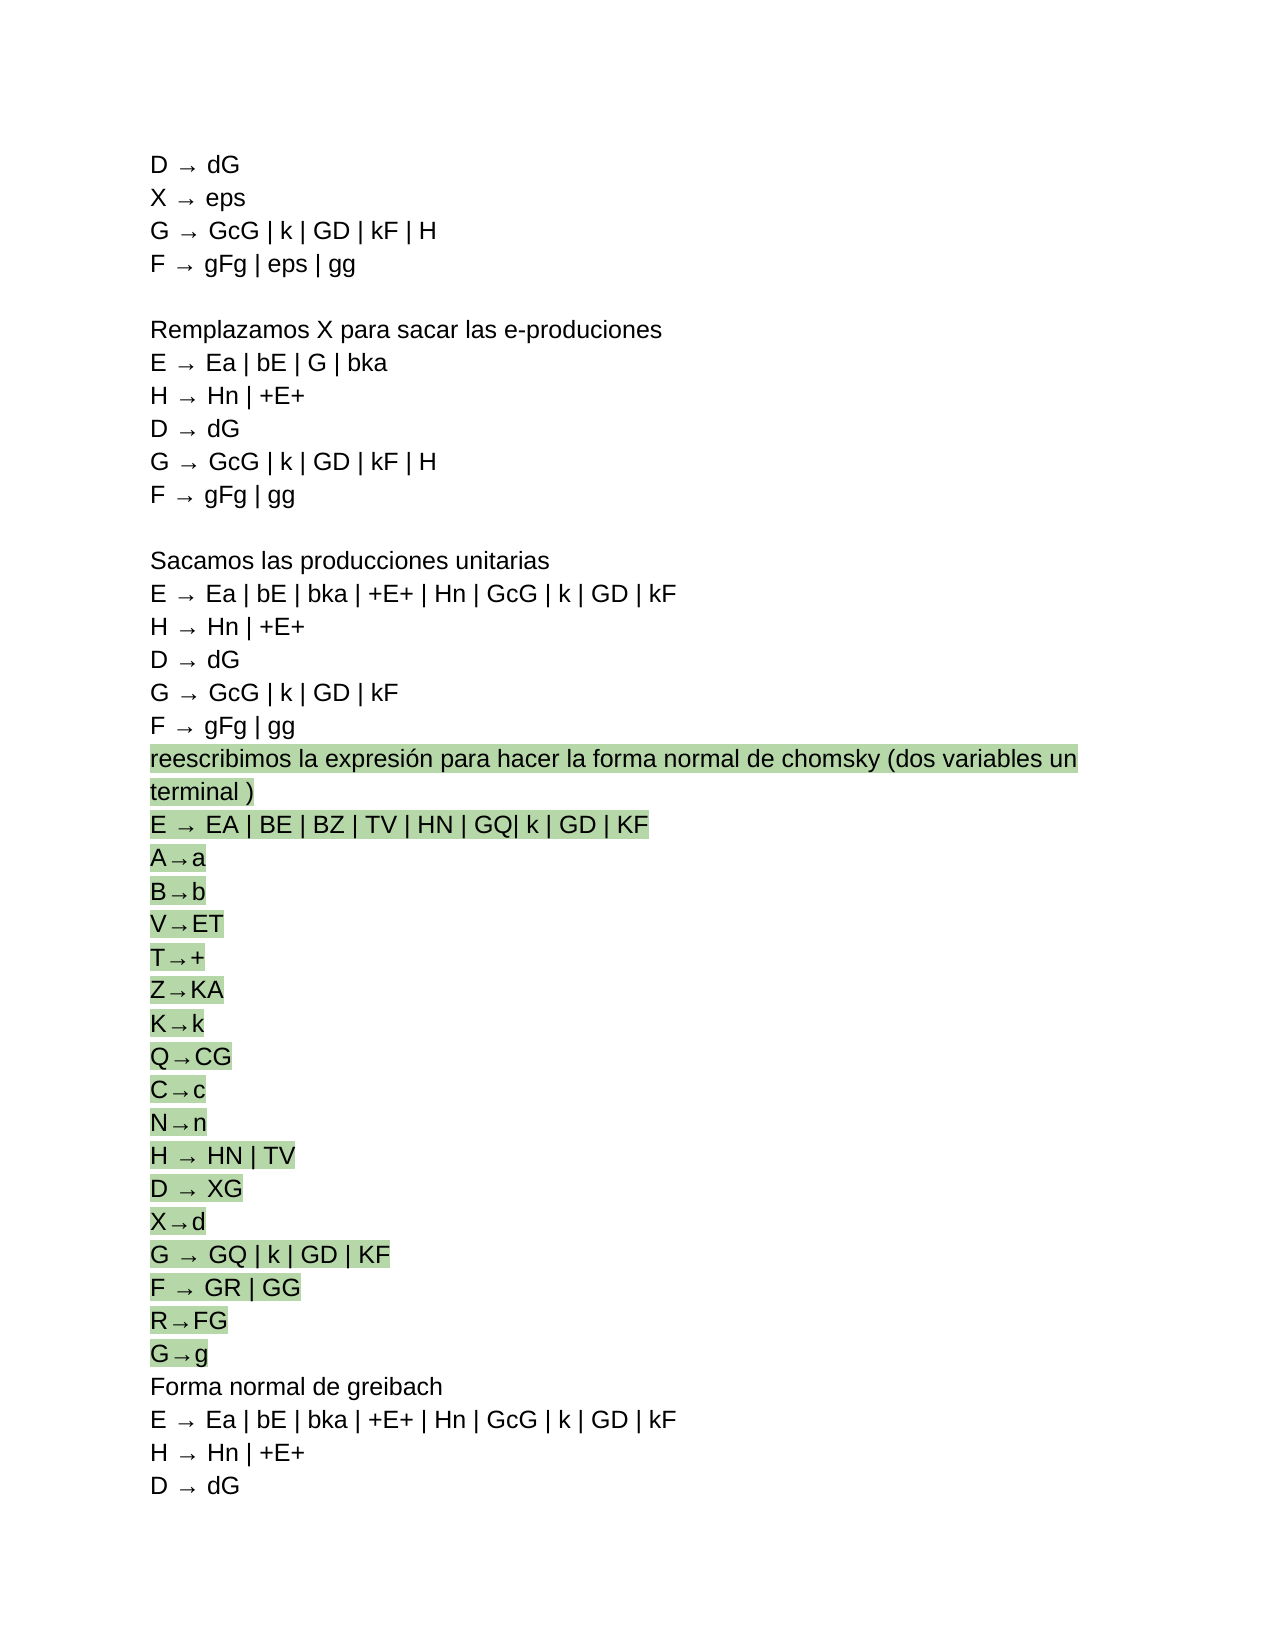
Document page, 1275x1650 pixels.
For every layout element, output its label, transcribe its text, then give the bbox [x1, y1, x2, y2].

text H → Hn | +E+ [150, 1438, 1125, 1467]
text G → GQ | k | GD | KF [150, 1240, 1125, 1268]
text Q→CG [150, 1042, 1125, 1070]
text D → dG [150, 150, 1125, 179]
text G → GcG | k | GD | kF [150, 678, 1125, 707]
text F → gFg | gg [150, 480, 1125, 509]
text C→c [150, 1074, 1125, 1103]
text F → gFg | eps | gg [150, 249, 1125, 278]
text D → dG [150, 414, 1125, 443]
text A→a [150, 843, 1125, 872]
text G → GcG | k | GD | kF | H [150, 216, 1125, 245]
text Sacamos las producciones unitarias [150, 546, 1125, 575]
text E → Ea | bE | G | bka [150, 348, 1125, 377]
text reescribimos la expresión para hacer la forma normal de chomsky (dos variables un terminal ) [150, 744, 1125, 806]
text G→g [150, 1339, 1125, 1367]
text K→k [150, 1008, 1125, 1037]
text E → Ea | bE | bka | +E+ | Hn | GcG | k | GD | kF [150, 579, 1125, 608]
text H → Hn | +E+ [150, 612, 1125, 641]
text H → Hn | +E+ [150, 381, 1125, 410]
text D → dG [150, 1471, 1125, 1499]
text Z→KA [150, 976, 1125, 1004]
text Forma normal de greibach [150, 1372, 1125, 1401]
text D → XG [150, 1174, 1125, 1202]
text F → GR | GG [150, 1273, 1125, 1301]
text N→n [150, 1108, 1125, 1136]
text H → HN | TV [150, 1141, 1125, 1169]
text G → GcG | k | GD | kF | H [150, 447, 1125, 476]
text X→d [150, 1207, 1125, 1235]
text E → Ea | bE | bka | +E+ | Hn | GcG | k | GD | kF [150, 1405, 1125, 1433]
text F → gFg | gg [150, 711, 1125, 740]
text T→+ [150, 942, 1125, 971]
text D → dG [150, 645, 1125, 674]
text V→ET [150, 909, 1125, 938]
text X → eps [150, 183, 1125, 212]
text Remplazamos X para sacar las e-produciones [150, 315, 1125, 344]
text E → EA | BE | BZ | TV | HN | GQ| k | GD | KF [150, 810, 1125, 839]
text R→FG [150, 1306, 1125, 1334]
text B→b [150, 876, 1125, 905]
